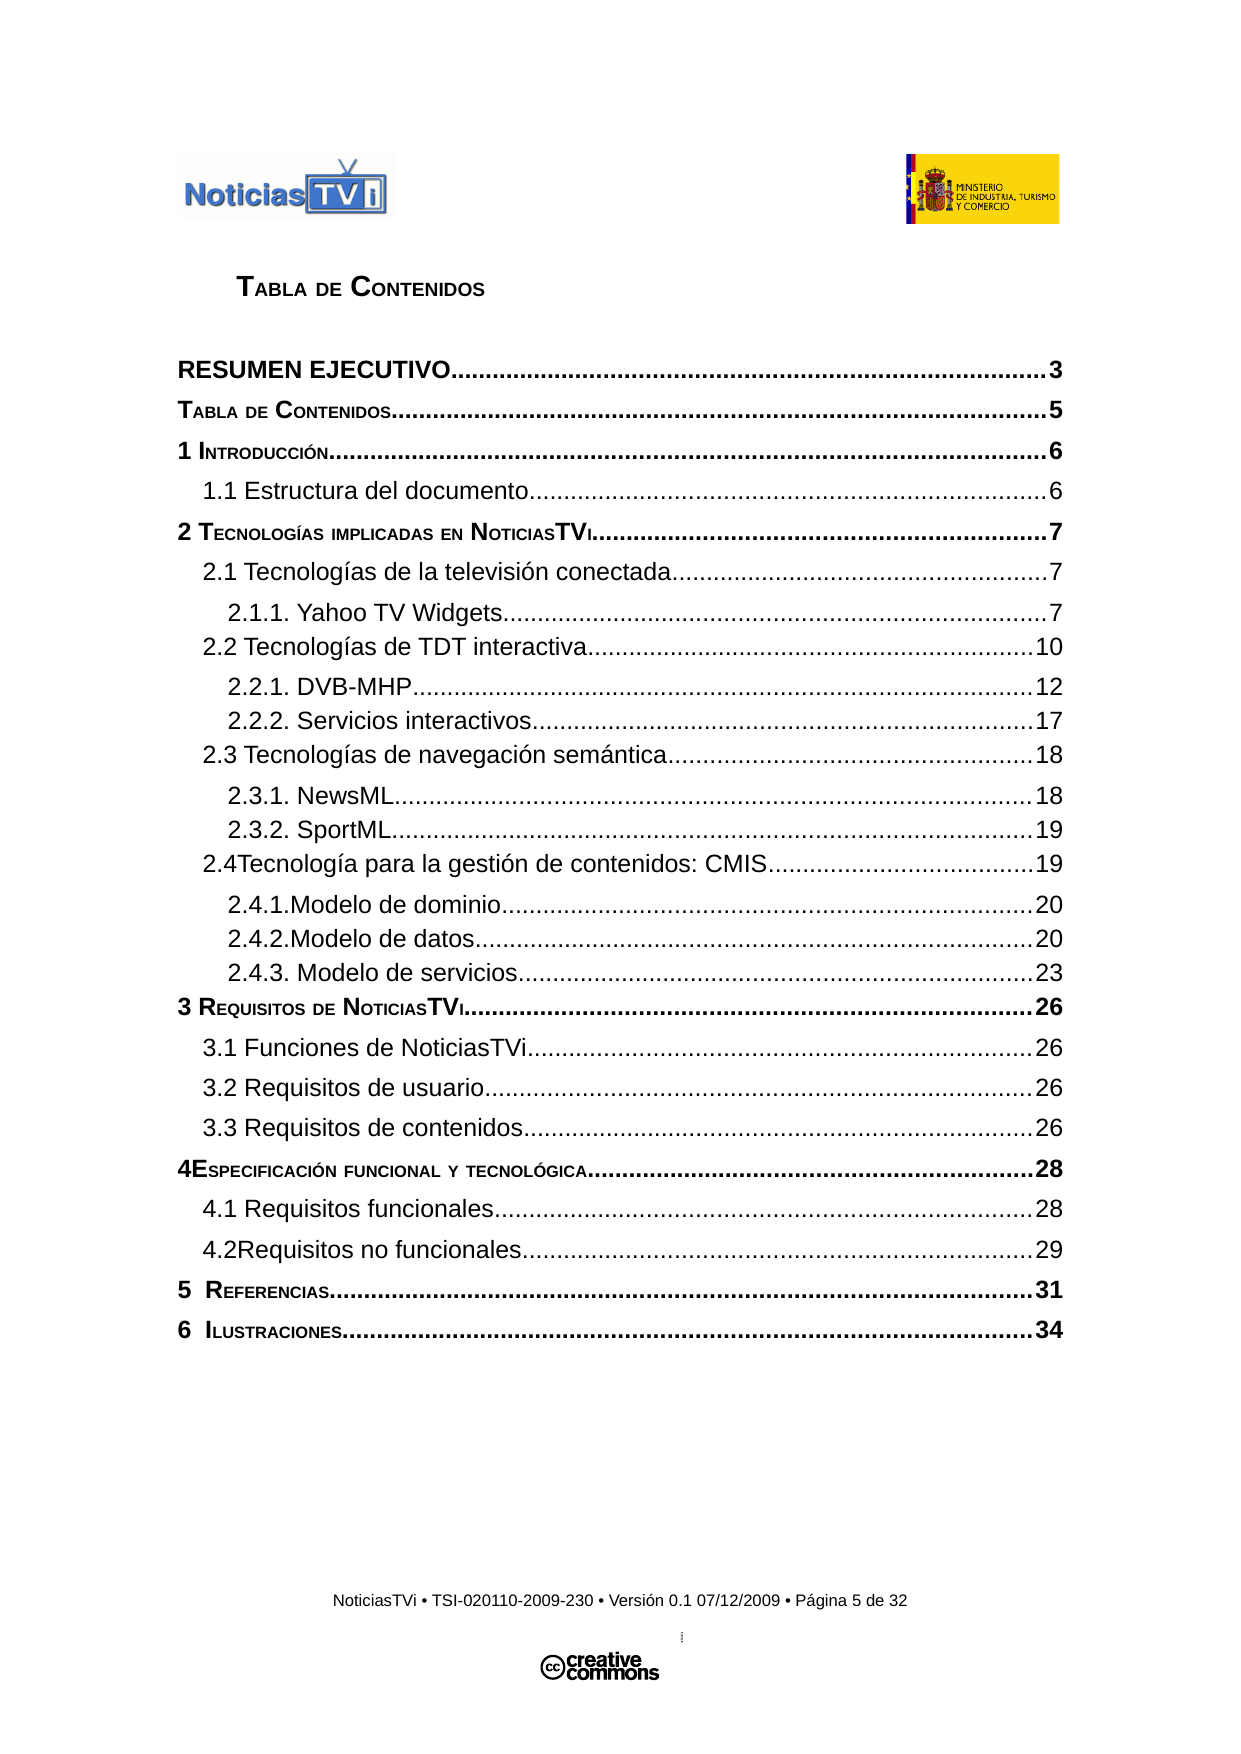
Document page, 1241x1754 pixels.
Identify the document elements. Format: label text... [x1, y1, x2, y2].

text 2.2.1. DVB-MHP 12 [227, 673, 1063, 701]
text 1 Introducción 6 [177, 437, 1063, 465]
text 2.1 Tecnologías de la televisión conectada 7 [202, 558, 1063, 586]
text 2 Tecnologías implicadas en NoticiasTVi 7 [177, 518, 1063, 546]
text 2.2 Tecnologías de TDT interactiva 10 [202, 633, 1063, 661]
text 2.3 Tecnologías de navegación semántica 18 [202, 741, 1063, 769]
text 2.2.2. Servicios interactivos 17 [227, 707, 1063, 735]
text 3.2 Requisitos de usuario 26 [202, 1074, 1063, 1102]
text 2.4Tecnología para la gestión de contenidos: CMIS 19 [202, 850, 1063, 878]
text 4.1 Requisitos funcionales 28 [202, 1195, 1063, 1223]
text RESUMEN EJECUTIVO 3 [177, 356, 1063, 384]
text 2.1.1. Yahoo TV Widgets 7 [227, 598, 1063, 626]
text 5 Referencias 31 [177, 1276, 1063, 1304]
picture [177, 153, 396, 219]
text 3.3 Requisitos de contenidos 26 [202, 1114, 1063, 1142]
text 2.3.1. NewsML 18 [227, 782, 1063, 810]
text 6 Ilustraciones 34 [177, 1316, 1063, 1344]
text 2.3.2. SportML 19 [227, 816, 1063, 844]
text 2.4.2.Modelo de datos 20 [227, 925, 1063, 953]
text 4.2Requisitos no funcionales 29 [202, 1236, 1063, 1263]
text 4Especificación funcional y tecnológica 28 [177, 1155, 1063, 1183]
text 3 Requisitos de NoticiasTVi 26 [177, 993, 1063, 1021]
text 2.4.3. Modelo de servicios 23 [227, 959, 1063, 987]
text Tabla de Contenidos 5 [177, 396, 1063, 424]
text 1.1 Estructura del documento 6 [202, 477, 1063, 505]
picture [906, 154, 1060, 224]
subtitle Tabla de Contenidos [177, 270, 1063, 303]
text 2.4.1.Modelo de dominio 20 [227, 891, 1063, 918]
text 3.1 Funciones de NoticiasTVi 26 [202, 1033, 1063, 1061]
